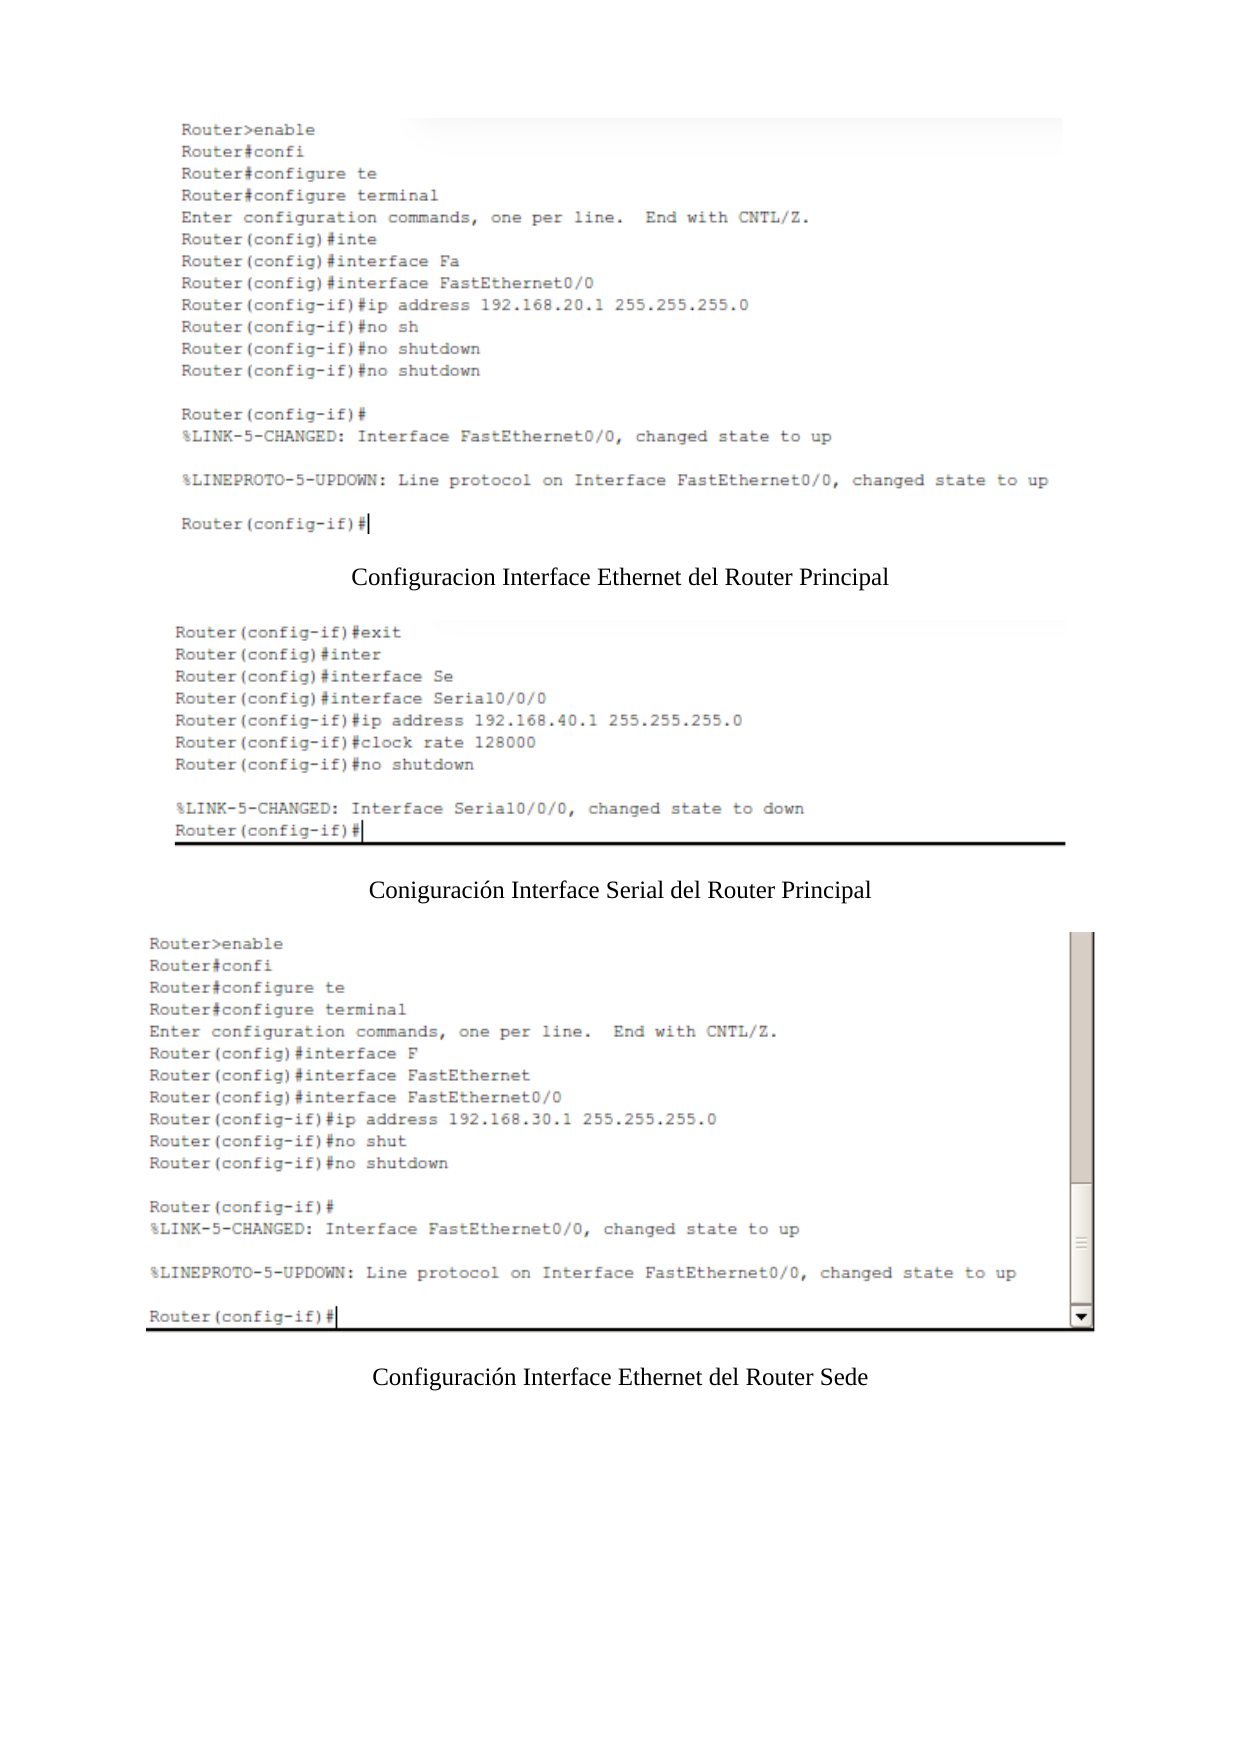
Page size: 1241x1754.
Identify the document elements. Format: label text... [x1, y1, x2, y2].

picture [174, 620, 1066, 847]
text Configuracion Interface Ethernet del Router Principal [118, 562, 1122, 591]
picture [146, 932, 1095, 1333]
picture [177, 118, 1063, 534]
text Configuración Interface Ethernet del Router Sede [118, 1362, 1122, 1390]
text Coniguración Interface Serial del Router Principal [118, 875, 1122, 904]
